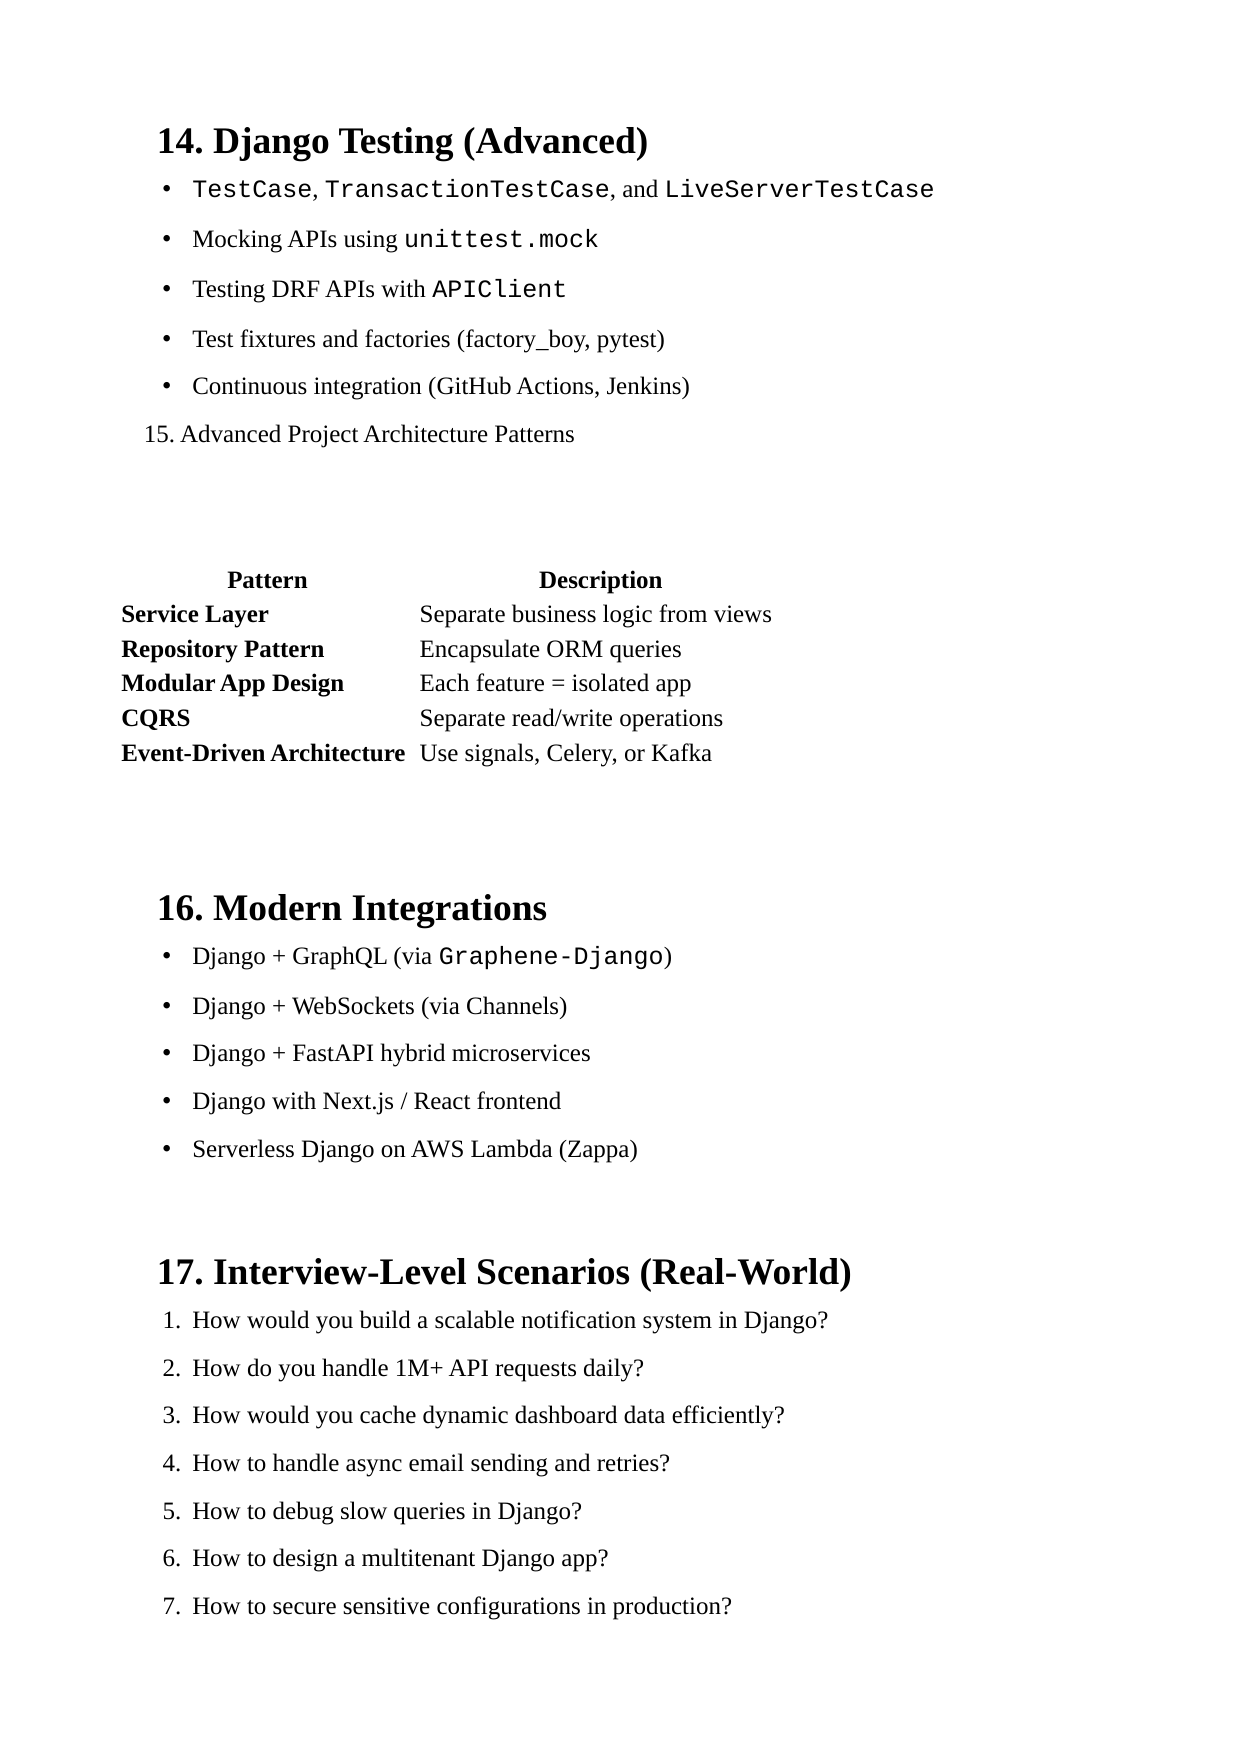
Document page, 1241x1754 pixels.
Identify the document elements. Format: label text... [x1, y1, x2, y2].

list How to secure sensitive configurations in production? [162, 1591, 1122, 1620]
list TestCase, TransactionTestCase, and LiveServerTestCase [162, 174, 1122, 204]
table_header Description [416, 562, 785, 596]
table_cell Separate read/write operations [416, 700, 785, 735]
list Django + WebSockets (via Channels) [162, 991, 1122, 1020]
list How would you cache dynamic dashboard data efficiently? [162, 1401, 1122, 1429]
list Django + GraphQL (via Graphene-Django) [162, 941, 1122, 972]
table_cell Each feature = isolated app [416, 666, 785, 700]
list Testing DRF APIs with APIClient [162, 274, 1122, 304]
table_cell CQRS [118, 700, 416, 735]
list Continuous integration (GitHub Actions, Jenkins) [162, 371, 1122, 400]
list How to debug slow queries in Django? [162, 1496, 1122, 1524]
list How to handle async email sending and retries? [162, 1448, 1122, 1477]
table_cell Separate business logic from views [416, 596, 785, 631]
subtitle 🧩 14. Django Testing (Advanced) [118, 118, 1122, 161]
list How would you build a scalable notification system in Django? [162, 1305, 1122, 1334]
subtitle 🧠 17. Interview-Level Scenarios (Real-World) [118, 1250, 1122, 1293]
table_header Pattern [118, 562, 416, 596]
list Test fixtures and factories (factory_boy, pytest) [162, 324, 1122, 352]
table_cell Event-Driven Architecture [118, 735, 416, 769]
table_cell Encapsulate ORM queries [416, 631, 785, 666]
text 🧱 15. Advanced Project Architecture Patterns [118, 419, 1122, 448]
table_cell Repository Pattern [118, 631, 416, 666]
subtitle 🧩 16. Modern Integrations [118, 885, 1122, 928]
list Mocking APIs using unittest.mock [162, 224, 1122, 254]
list Serverless Django on AWS Lambda (Zappa) [162, 1134, 1122, 1162]
list Django with Next.js / React frontend [162, 1086, 1122, 1115]
list Django + FastAPI hybrid microservices [162, 1038, 1122, 1067]
list How do you handle 1M+ API requests daily? [162, 1353, 1122, 1382]
table_cell Modular App Design [118, 666, 416, 700]
list How to design a multitenant Django app? [162, 1543, 1122, 1572]
table_cell Use signals, Celery, or Kafka [416, 735, 785, 769]
table_cell Service Layer [118, 596, 416, 631]
